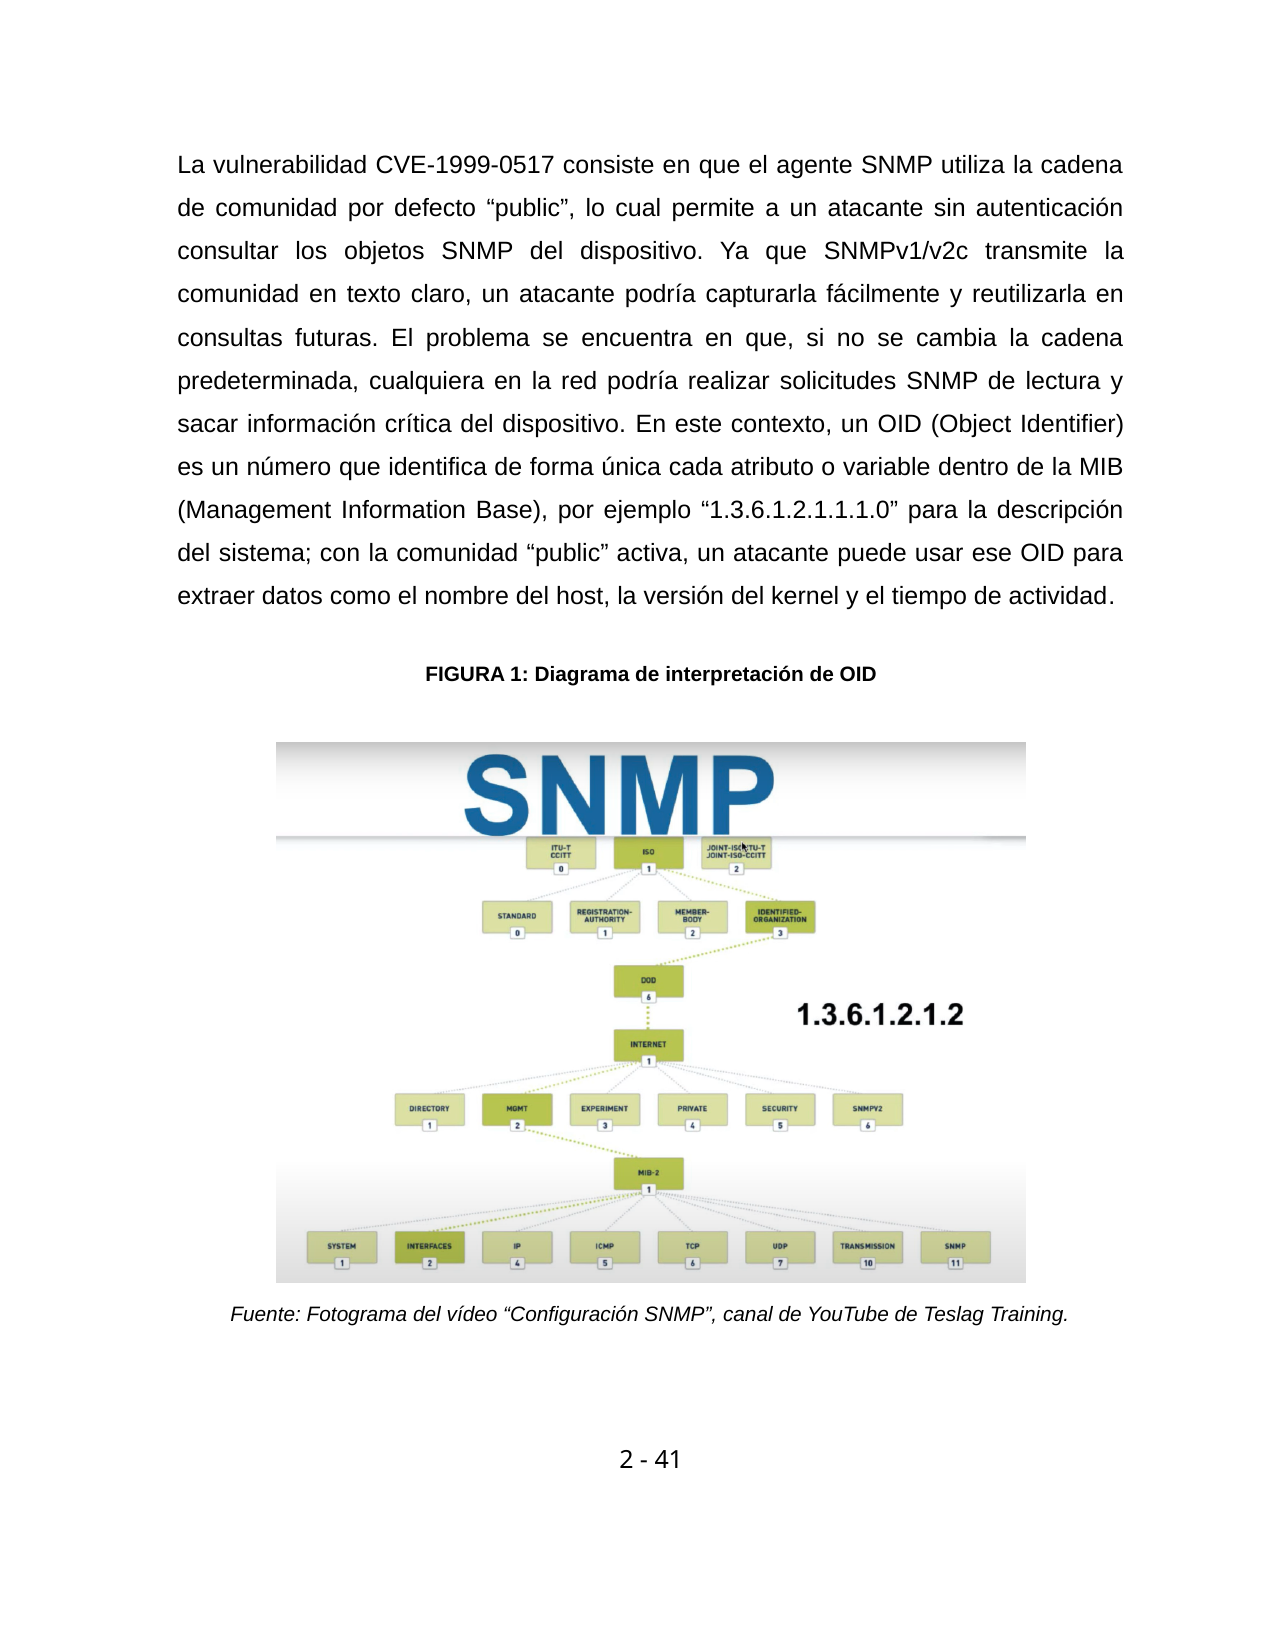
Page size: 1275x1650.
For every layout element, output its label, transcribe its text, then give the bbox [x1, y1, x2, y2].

list Fuente: Fotograma del vídeo “Configuración SNMP”, canal de YouTube de Teslag Training. [177, 723, 1125, 1326]
list Diagrama de interpretación de OID [177, 662, 1125, 686]
text La vulnerabilidad CVE-1999-0517 consiste en que el agente SNMP utiliza la cadena de comunidad por defecto “public”, lo cual permite a un atacante sin autenticación consultar los objetos SNMP del dispositivo. Ya que SNMPv1/v2c transmite la comunidad en texto claro, un atacante podría capturarla fácilmente y reutilizarla en consultas futuras. El problema se encuentra en que, si no se cambia la cadena predeterminada, cualquiera en la red podría realizar solicitudes SNMP de lectura y sacar información crítica del dispositivo. En este contexto, un OID (Object Identifier) es un número que identifica de forma única cada atributo o variable dentro de la MIB (Management Information Base), por ejemplo “1.3.6.1.2.1.1.1.0” para la descripción del sistema; con la comunidad “public” activa, un atacante puede usar ese OID para extraer datos como el nombre del host, la versión del kernel y el tiempo de actividad. [177, 150, 1125, 610]
picture [276, 742, 1026, 1283]
